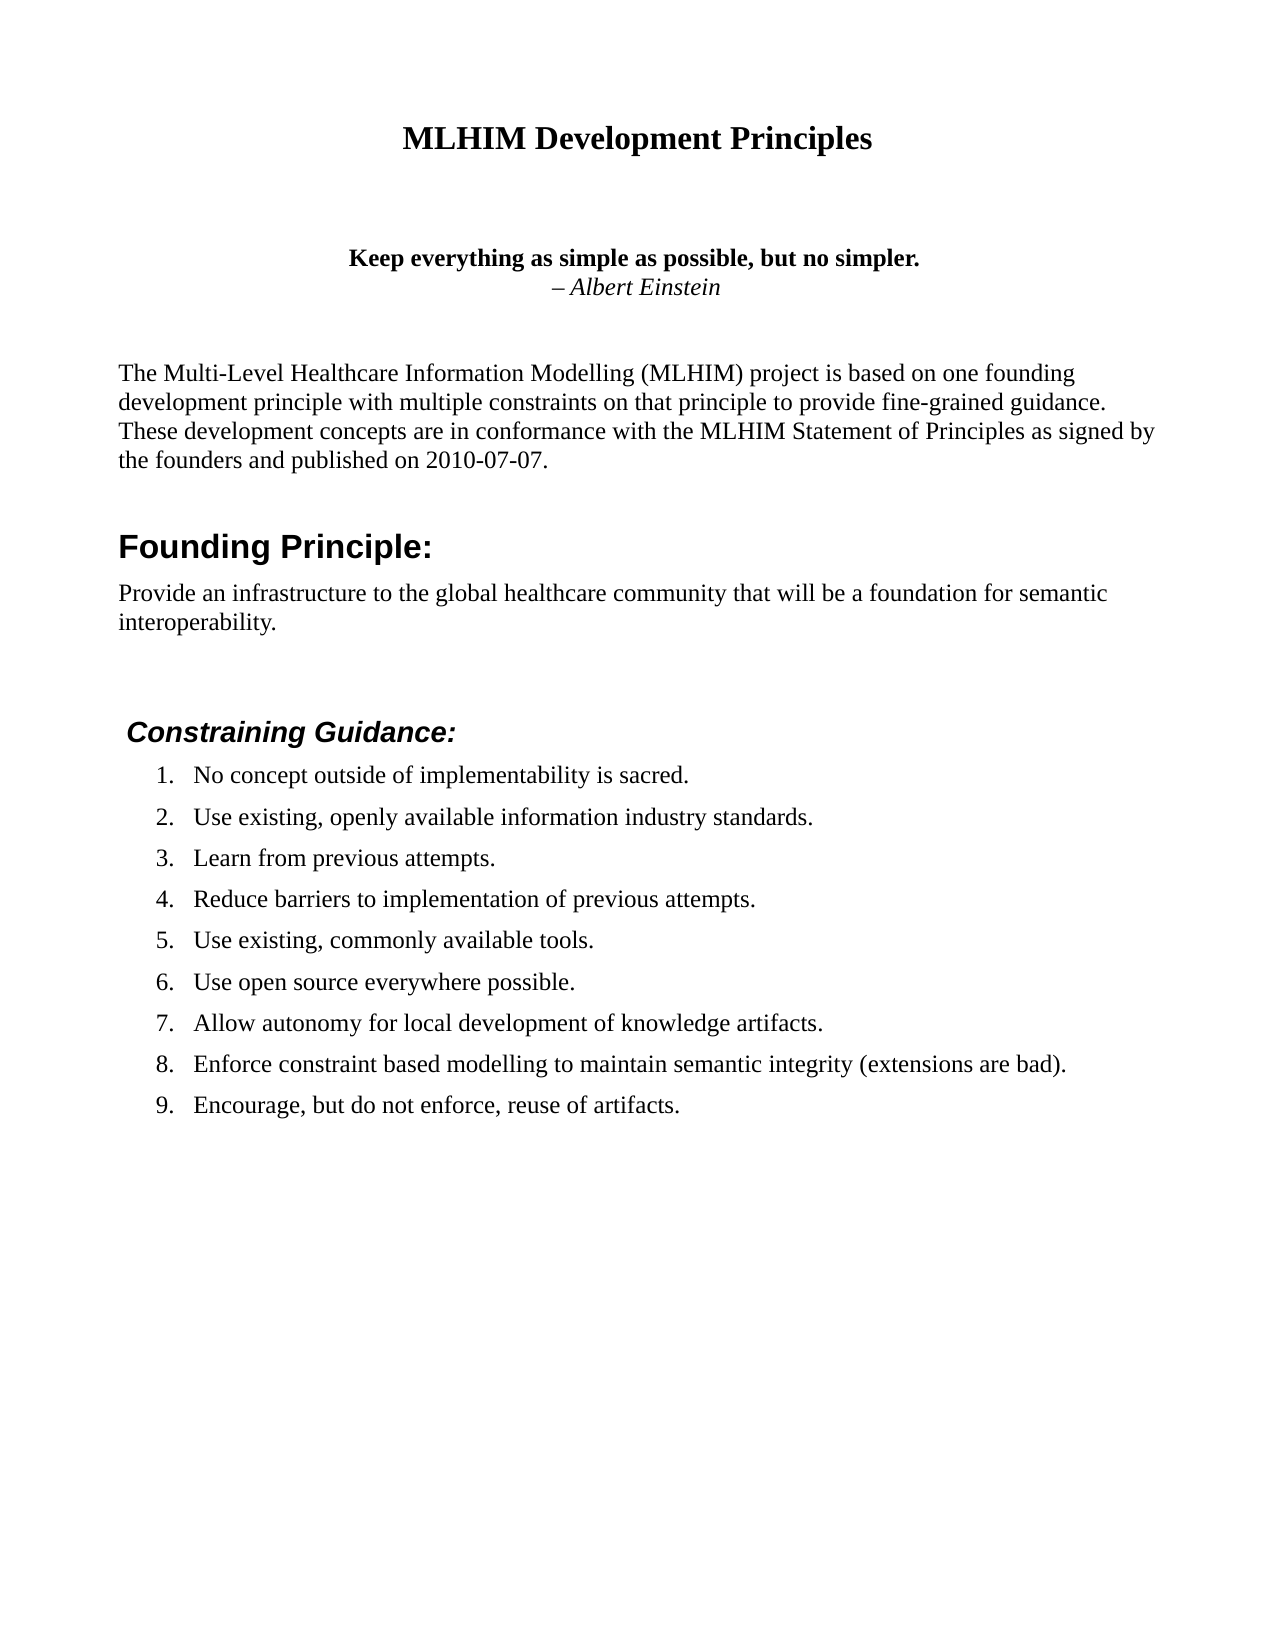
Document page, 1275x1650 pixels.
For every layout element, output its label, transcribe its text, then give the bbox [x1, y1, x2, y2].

list Learn from previous attempts. [156, 843, 1157, 872]
text The Multi-Level Healthcare Information Modelling (MLHIM) project is based on one founding development principle with multiple constraints on that principle to provide fine-grained guidance. These development concepts are in conformance with the MLHIM Statement of Principles as signed by the founders and published on 2010-07-07. [118, 358, 1157, 473]
text – Albert Einstein [118, 272, 1157, 301]
list Use open source everywhere possible. [156, 967, 1157, 996]
text Keep everything as simple as possible, but no simpler. [118, 243, 1157, 272]
subtitle Constraining Guidance: [118, 714, 1157, 748]
list Reduce barriers to implementation of previous attempts. [156, 884, 1157, 913]
list No concept outside of implementability is sacred. [156, 761, 1157, 789]
list Allow autonomy for local development of knowledge artifacts. [156, 1008, 1157, 1037]
list Use existing, openly available information industry standards. [156, 802, 1157, 831]
list Use existing, commonly available tools. [156, 926, 1157, 954]
list Enforce constraint based modelling to maintain semantic integrity (extensions are bad). [156, 1049, 1157, 1078]
list Encourage, but do not enforce, reuse of artifacts. [156, 1091, 1157, 1119]
subtitle Founding Principle: [118, 527, 1157, 566]
text Provide an infrastructure to the global healthcare community that will be a foundation for semantic interoperability. [118, 578, 1157, 636]
